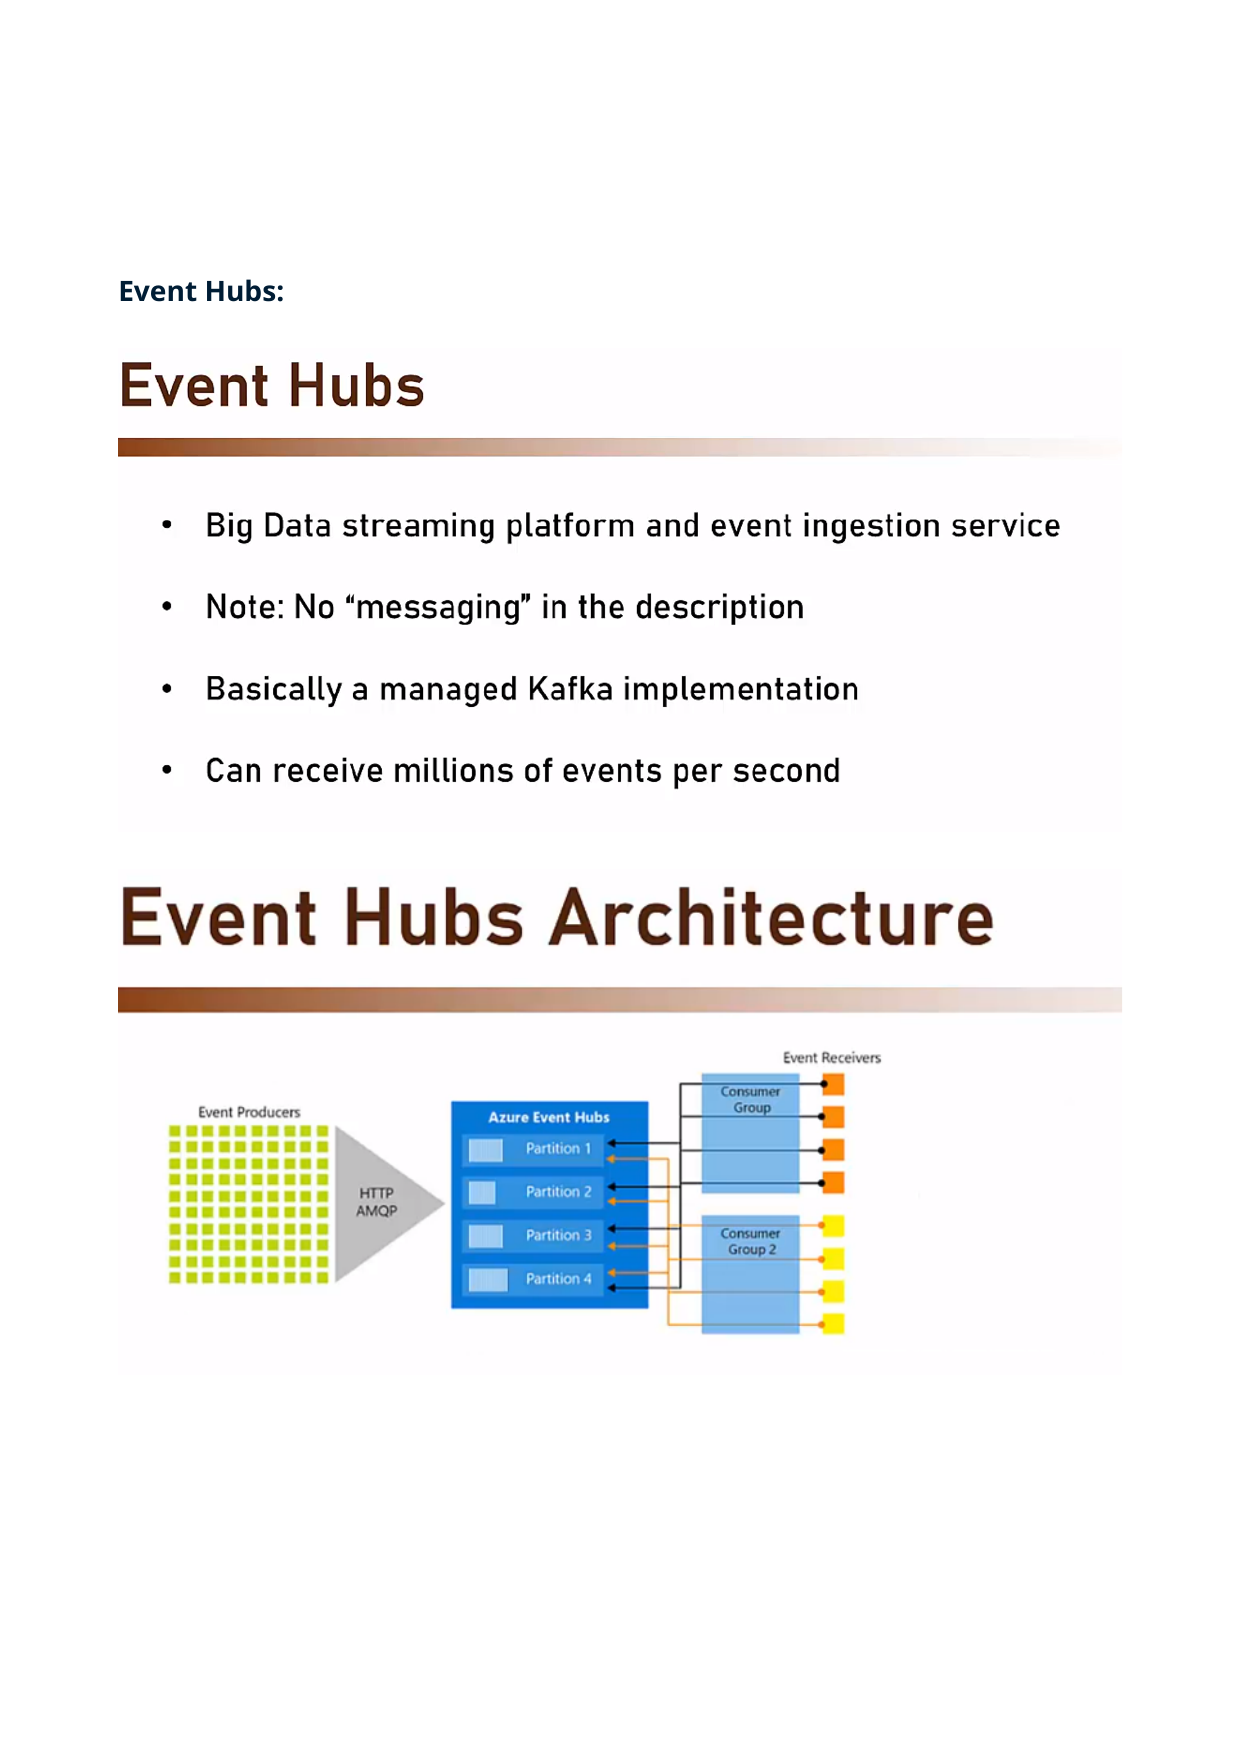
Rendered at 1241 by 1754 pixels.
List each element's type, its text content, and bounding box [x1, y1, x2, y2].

picture [118, 869, 1123, 1375]
picture [118, 348, 1123, 832]
text Event Hubs: [118, 271, 1122, 310]
